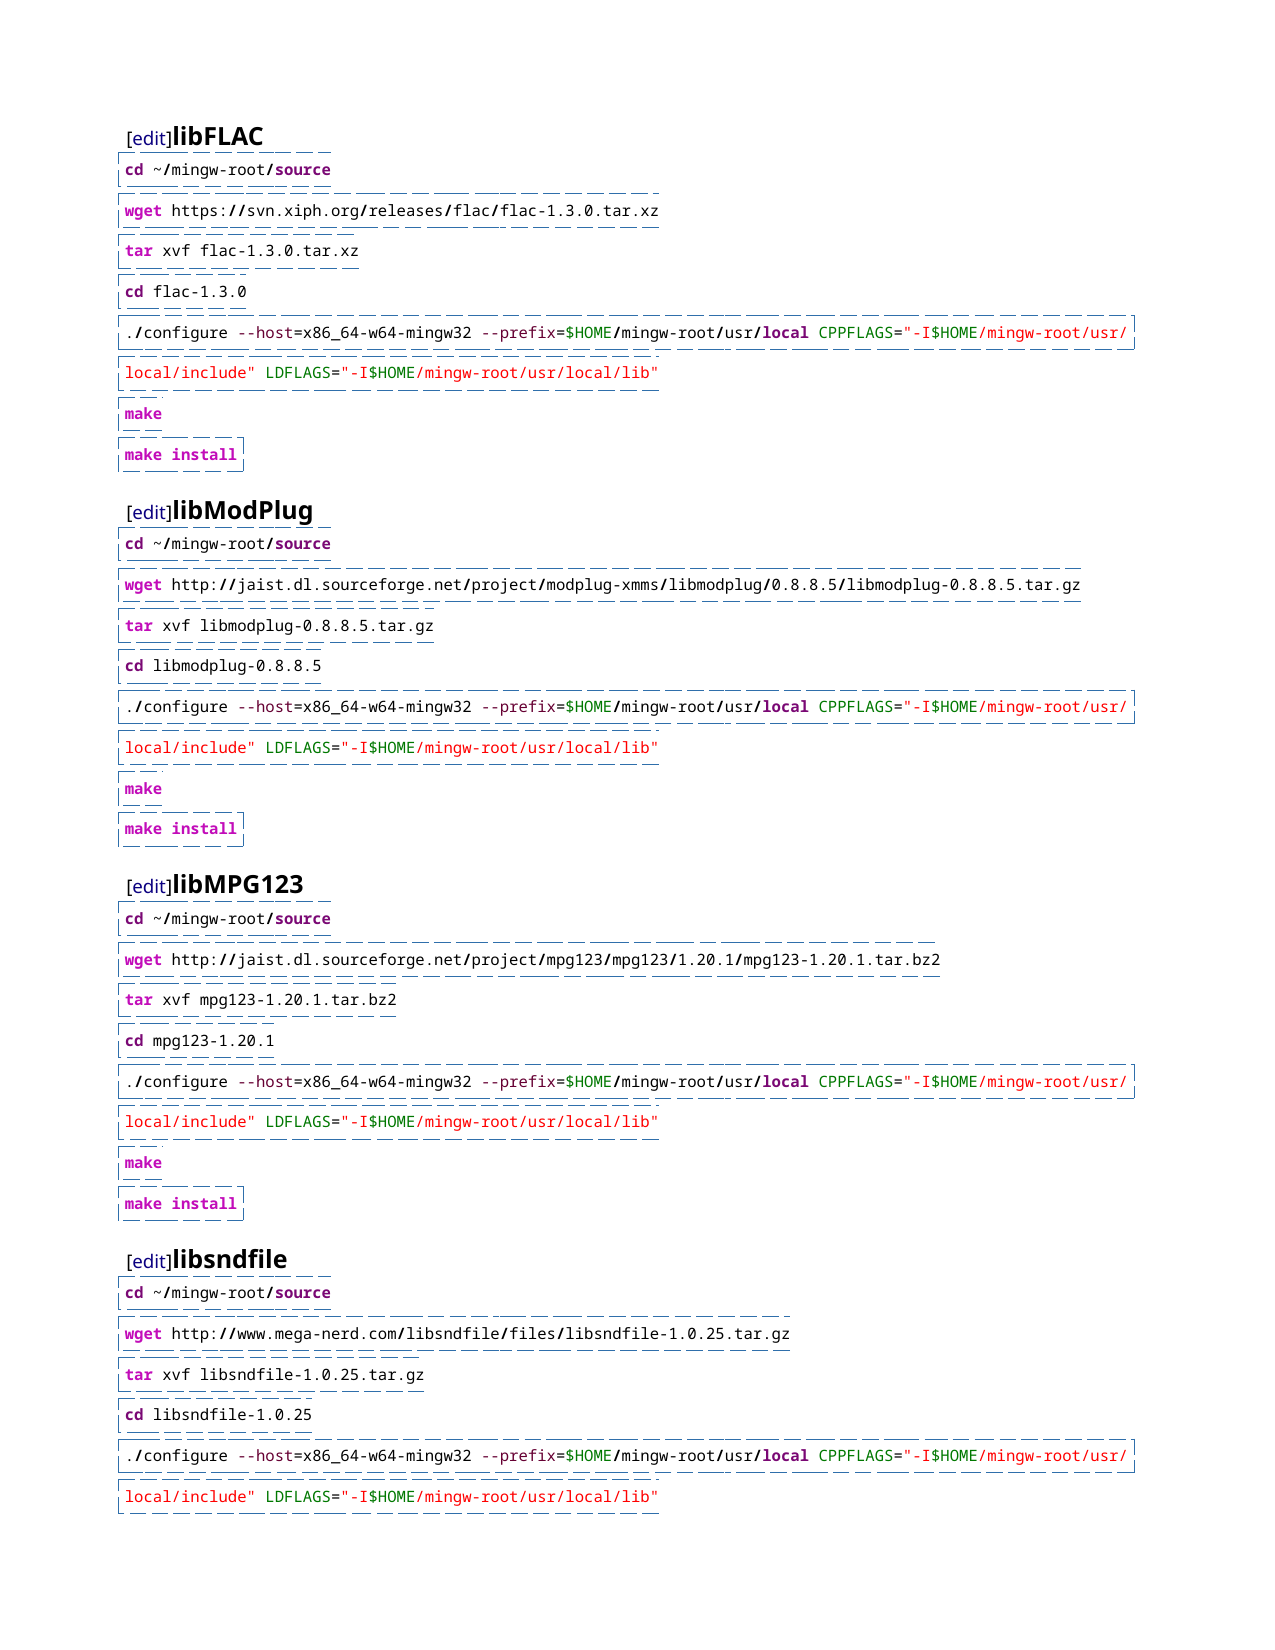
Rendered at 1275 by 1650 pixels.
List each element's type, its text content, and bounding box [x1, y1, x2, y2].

text cd ~/mingw-root/source wget https://svn.xiph.org/releases/flac/flac-1.3.0.tar.xz tar xvf flac-1.3.0.tar.xz cd flac-1.3.0 ./configure --host=x86_64-w64-mingw32 --prefix=$HOME/mingw-root/usr/local CPPFLAGS="-I$HOME/mingw-root/usr/local/include" LDFLAGS="-I$HOME/mingw-root/usr/local/lib" make make install [118, 152, 1157, 471]
subtitle [edit]libFLAC [126, 118, 1157, 152]
subtitle [edit]libsndfile [126, 1242, 1157, 1276]
subtitle [edit]libModPlug [126, 493, 1157, 527]
text cd ~/mingw-root/source wget http://jaist.dl.sourceforge.net/project/modplug-xmms/libmodplug/0.8.8.5/libmodplug-0.8.8.5.tar.gz tar xvf libmodplug-0.8.8.5.tar.gz cd libmodplug-0.8.8.5 ./configure --host=x86_64-w64-mingw32 --prefix=$HOME/mingw-root/usr/local CPPFLAGS="-I$HOME/mingw-root/usr/local/include" LDFLAGS="-I$HOME/mingw-root/usr/local/lib" make make install [118, 527, 1157, 846]
text cd ~/mingw-root/source wget http://www.mega-nerd.com/libsndfile/files/libsndfile-1.0.25.tar.gz tar xvf libsndfile-1.0.25.tar.gz cd libsndfile-1.0.25 ./configure --host=x86_64-w64-mingw32 --prefix=$HOME/mingw-root/usr/local CPPFLAGS="-I$HOME/mingw-root/usr/local/include" LDFLAGS="-I$HOME/mingw-root/usr/local/lib" [118, 1276, 1157, 1513]
text cd ~/mingw-root/source wget http://jaist.dl.sourceforge.net/project/mpg123/mpg123/1.20.1/mpg123-1.20.1.tar.bz2 tar xvf mpg123-1.20.1.tar.bz2 cd mpg123-1.20.1 ./configure --host=x86_64-w64-mingw32 --prefix=$HOME/mingw-root/usr/local CPPFLAGS="-I$HOME/mingw-root/usr/local/include" LDFLAGS="-I$HOME/mingw-root/usr/local/lib" make make install [118, 901, 1157, 1220]
subtitle [edit]libMPG123 [126, 867, 1157, 901]
